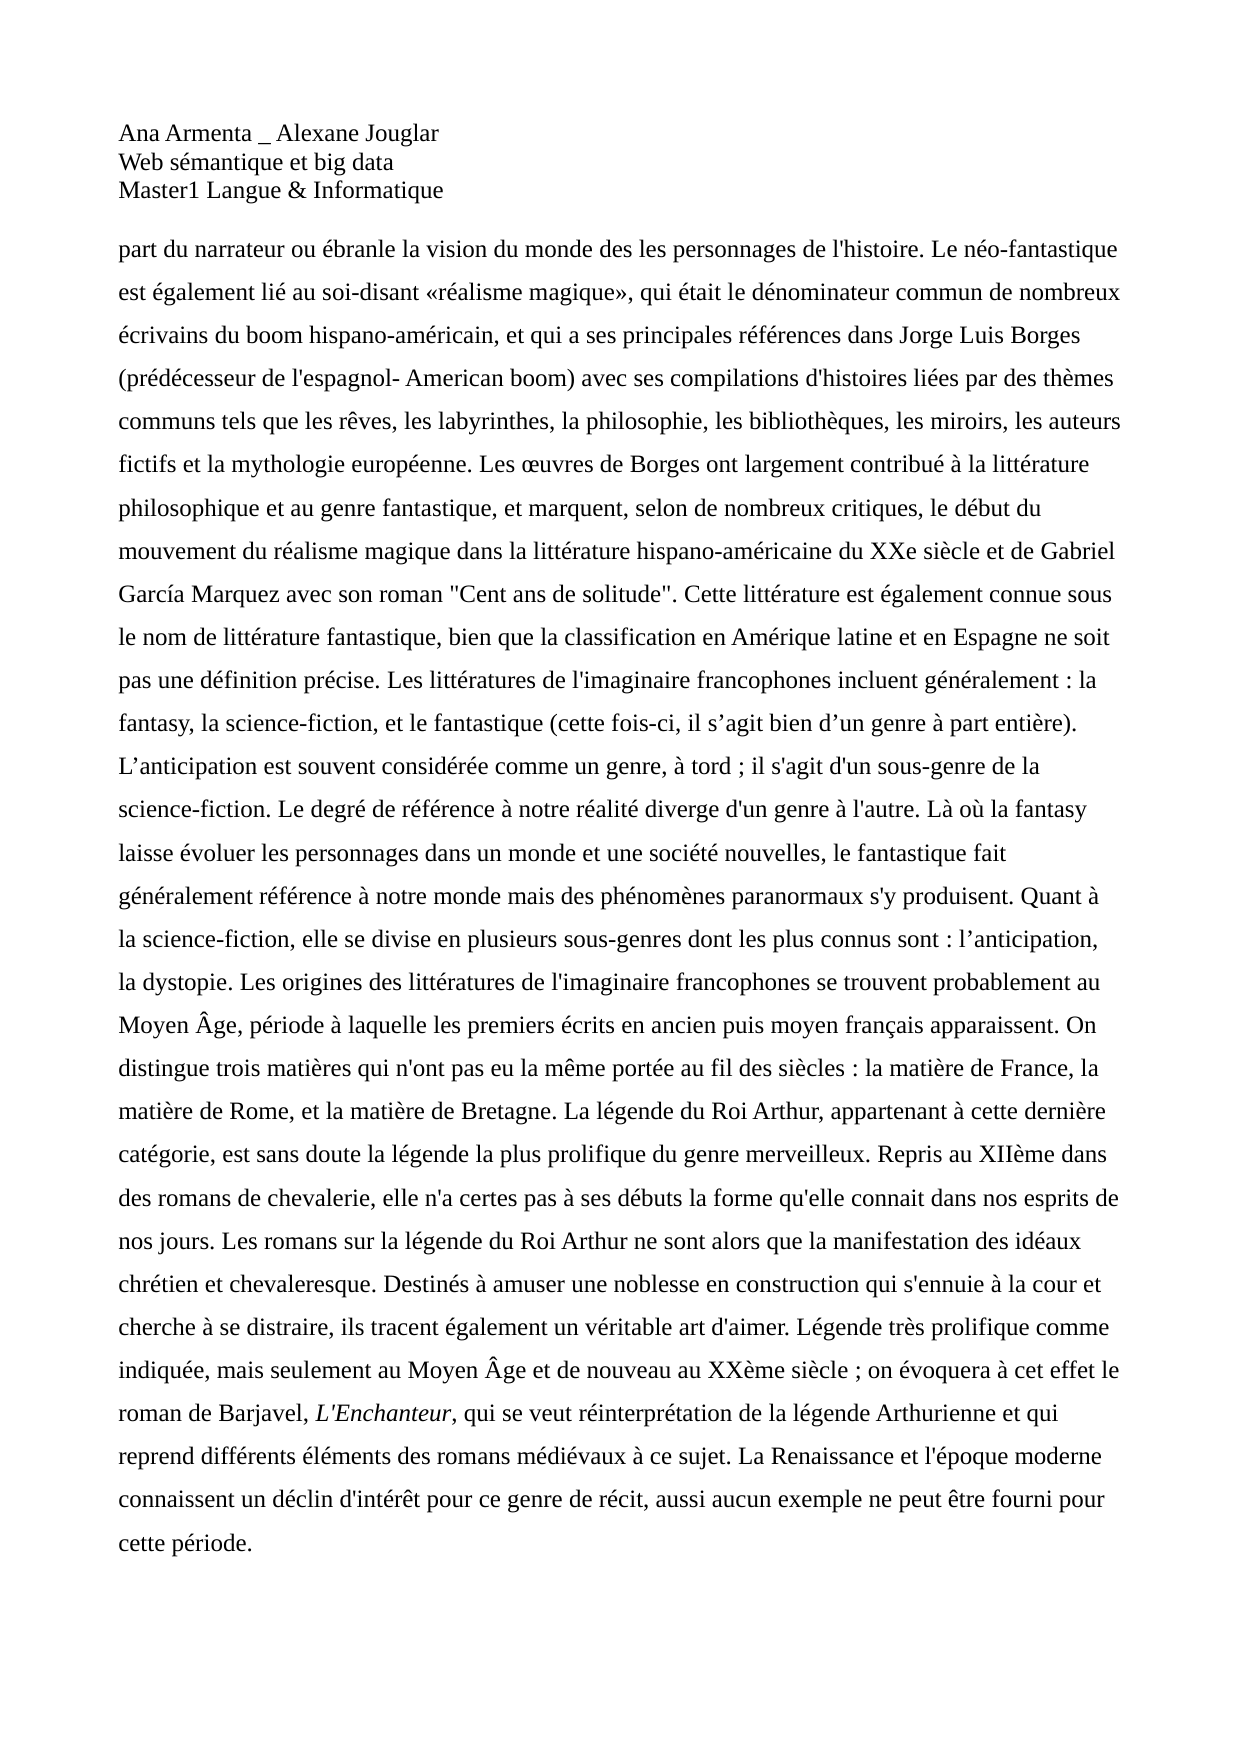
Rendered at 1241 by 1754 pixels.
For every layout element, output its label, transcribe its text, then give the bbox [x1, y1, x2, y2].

text part du narrateur ou ébranle la vision du monde des les personnages de l'histoire. Le néo-fantastique est également lié au soi-disant «réalisme magique», qui était le dénominateur commun de nombreux écrivains du boom hispano-américain, et qui a ses principales références dans Jorge Luis Borges (prédécesseur de l'espagnol- American boom) avec ses compilations d'histoires liées par des thèmes communs tels que les rêves, les labyrinthes, la philosophie, les bibliothèques, les miroirs, les auteurs fictifs et la mythologie européenne. Les œuvres de Borges ont largement contribué à la littérature philosophique et au genre fantastique, et marquent, selon de nombreux critiques, le début du mouvement du réalisme magique dans la littérature hispano-américaine du XXe siècle et de Gabriel García Marquez avec son roman "Cent ans de solitude". Cette littérature est également connue sous le nom de littérature fantastique, bien que la classification en Amérique latine et en Espagne ne soit pas une définition précise. Les littératures de l'imaginaire francophones incluent généralement : la fantasy, la science-fiction, et le fantastique (cette fois-ci, il s’agit bien d’un genre à part entière). L’anticipation est souvent considérée comme un genre, à tord ; il s'agit d'un sous-genre de la science-fiction. Le degré de référence à notre réalité diverge d'un genre à l'autre. Là où la fantasy laisse évoluer les personnages dans un monde et une société nouvelles, le fantastique fait généralement référence à notre monde mais des phénomènes paranormaux s'y produisent. Quant à la science-fiction, elle se divise en plusieurs sous-genres dont les plus connus sont : l’anticipation, la dystopie. Les origines des littératures de l'imaginaire francophones se trouvent probablement au Moyen Âge, période à laquelle les premiers écrits en ancien puis moyen français apparaissent. On distingue trois matières qui n'ont pas eu la même portée au fil des siècles : la matière de France, la matière de Rome, et la matière de Bretagne. La légende du Roi Arthur, appartenant à cette dernière catégorie, est sans doute la légende la plus prolifique du genre merveilleux. Repris au XIIème dans des romans de chevalerie, elle n'a certes pas à ses débuts la forme qu'elle connait dans nos esprits de nos jours. Les romans sur la légende du Roi Arthur ne sont alors que la manifestation des idéaux chrétien et chevaleresque. Destinés à amuser une noblesse en construction qui s'ennuie à la cour et cherche à se distraire, ils tracent également un véritable art d'aimer. Légende très prolifique comme indiquée, mais seulement au Moyen Âge et de nouveau au XXème siècle ; on évoquera à cet effet le roman de Barjavel, L'Enchanteur, qui se veut réinterprétation de la légende Arthurienne et qui reprend différents éléments des romans médiévaux à ce sujet. La Renaissance et l'époque moderne connaissent un déclin d'intérêt pour ce genre de récit, aussi aucun exemple ne peut être fourni pour cette période. [118, 234, 1122, 1556]
